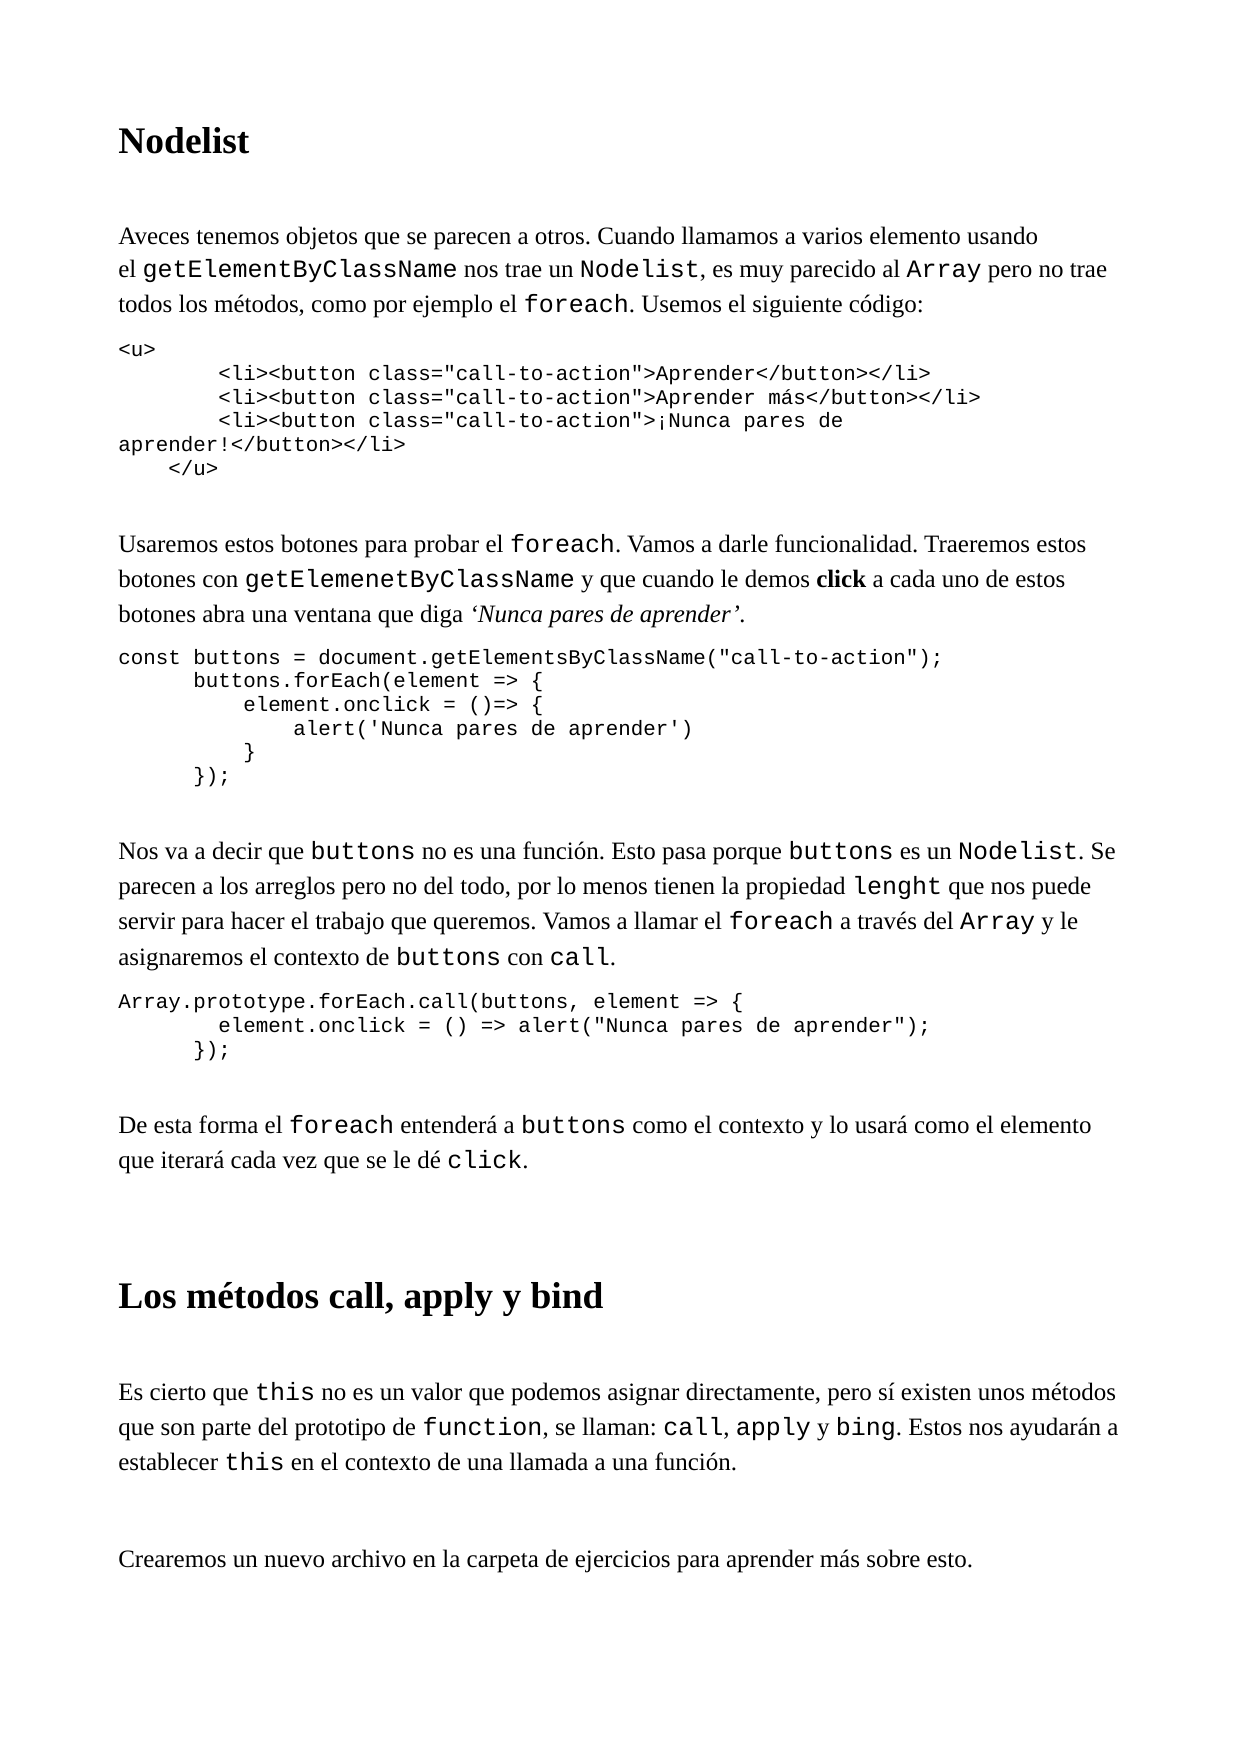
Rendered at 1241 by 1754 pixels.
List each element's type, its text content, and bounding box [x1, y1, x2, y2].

text }); [118, 765, 1122, 789]
text }); [118, 1039, 1122, 1062]
text ‌ [118, 789, 1122, 817]
text Aveces tenemos objetos que se parecen a otros. Cuando llamamos a varios elemento usando el getElementByClassName nos trae un Nodelist, es muy parecido al Array pero no trae todos los métodos, como por ejemplo el foreach. Usemos el siguiente código: [118, 221, 1122, 320]
text } [118, 741, 1122, 765]
subtitle Nodelist [118, 118, 1122, 161]
text <li><button class="call-to-action">Aprender</button></li> [118, 363, 1122, 387]
text element.onclick = ()=> { [118, 694, 1122, 718]
text De esta forma el foreach entenderá a buttons como el contexto y lo usará como el elemento que iterará cada vez que se le dé click. [118, 1110, 1122, 1176]
text buttons.forEach(element => { [118, 670, 1122, 694]
text <u> [118, 339, 1122, 363]
text Crearemos un nuevo archivo en la carpeta de ejercicios para aprender más sobre esto. [118, 1544, 1122, 1573]
text </u> [118, 458, 1122, 481]
text <li><button class="call-to-action">Aprender más</button></li> [118, 387, 1122, 410]
text const buttons = document.getElementsByClassName("call-to-action"); [118, 647, 1122, 670]
text ‌ [118, 1329, 1122, 1358]
text Usaremos estos botones para probar el foreach. Vamos a darle funcionalidad. Traeremos estos botones con getElemenetByClassName y que cuando le demos click a cada uno de estos botones abra una ventana que diga ‘Nunca pares de aprender’. [118, 529, 1122, 628]
text ‌ [118, 1062, 1122, 1091]
text alert('Nunca pares de aprender') [118, 718, 1122, 741]
text Es cierto que this no es un valor que podemos asignar directamente, pero sí existen unos métodos que son parte del prototipo de function, se llaman: call, apply y bing. Estos nos ayudarán a establecer this en el contexto de una llamada a una función. [118, 1377, 1122, 1478]
text ‌ [118, 1497, 1122, 1526]
text ‌ [118, 174, 1122, 202]
subtitle Los métodos call, apply y bind [118, 1273, 1122, 1317]
text Array.prototype.forEach.call(buttons, element => { [118, 992, 1122, 1015]
text ‌ [118, 481, 1122, 510]
text <li><button class="call-to-action">¡Nunca pares de aprender!</button></li> [118, 410, 1122, 458]
text Nos va a decir que buttons no es una función. Esto pasa porque buttons es un Nodelist. Se parecen a los arreglos pero no del todo, por lo menos tienen la propiedad lenght que nos puede servir para hacer el trabajo que queremos. Vamos a llamar el foreach a través del Array y le asignaremos el contexto de buttons con call. [118, 836, 1122, 972]
text element.onclick = () => alert("Nunca pares de aprender"); [118, 1015, 1122, 1039]
